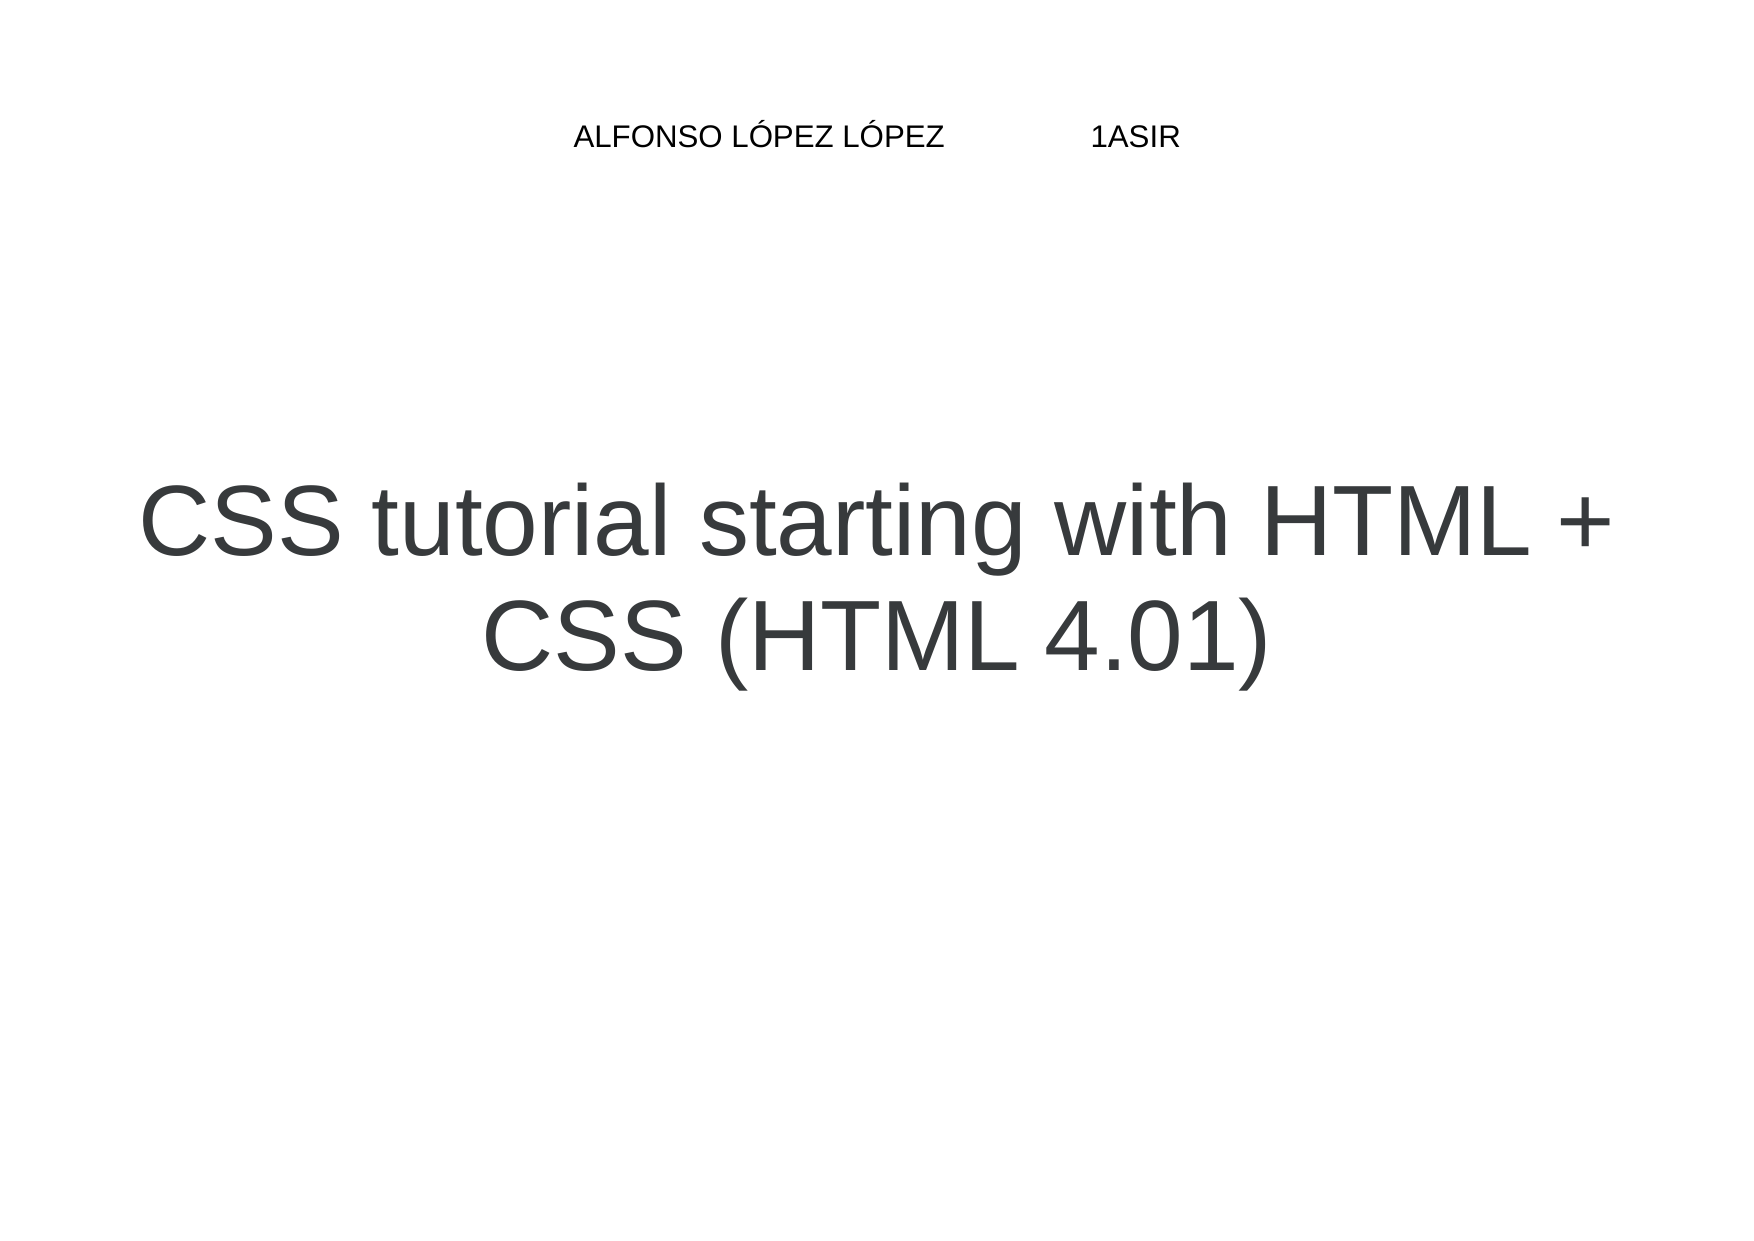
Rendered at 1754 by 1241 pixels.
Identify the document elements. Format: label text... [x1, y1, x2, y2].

text ALFONSO LÓPEZ LÓPEZ 1ASIR [118, 118, 1636, 154]
subtitle CSS tutorial starting with HTML + CSS (HTML 4.01) [118, 462, 1636, 692]
